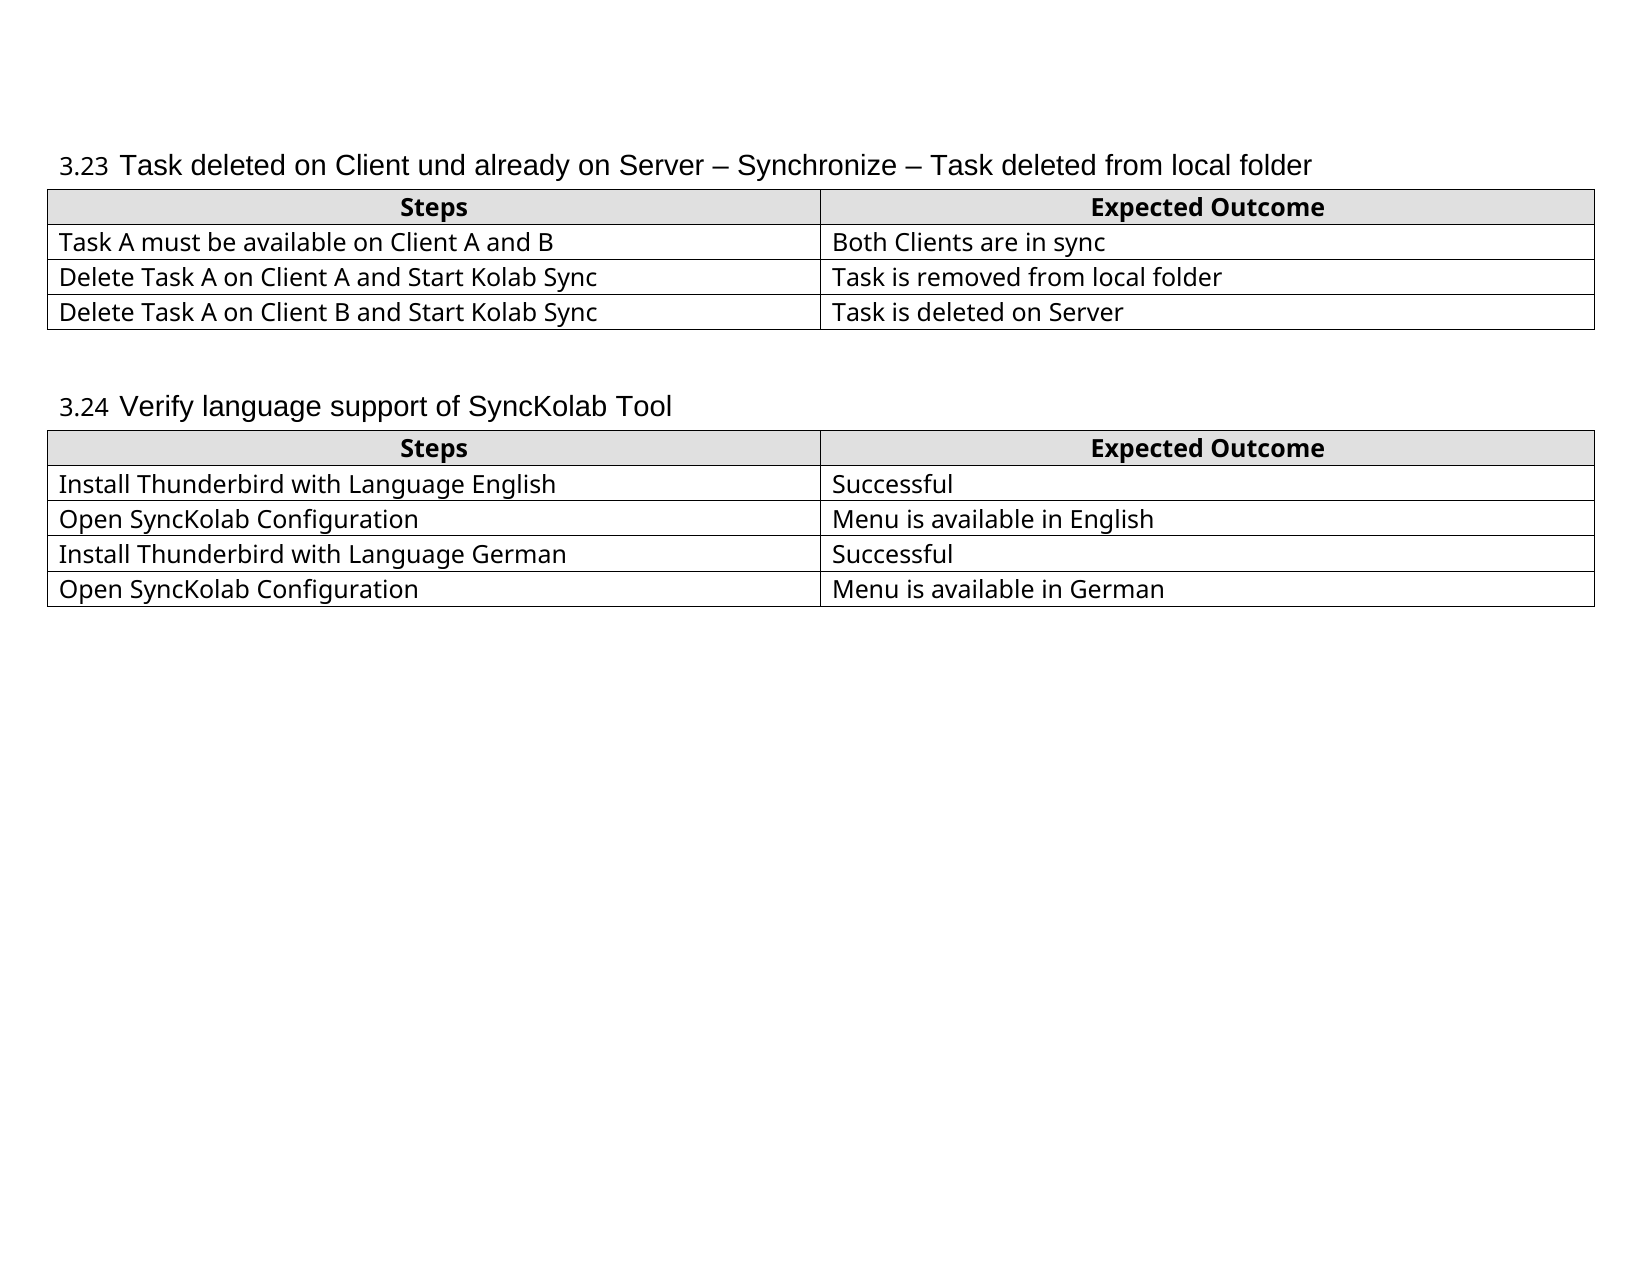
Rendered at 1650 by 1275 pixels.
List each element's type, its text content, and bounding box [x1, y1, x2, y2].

table_cell Task A must be available on Client A and B [48, 225, 820, 259]
table_header Expected Outcome [821, 190, 1594, 224]
table_cell Menu is available in German [821, 572, 1594, 606]
table_cell Delete Task A on Client A and Start Kolab Sync [48, 260, 820, 294]
table_cell Successful [821, 536, 1594, 571]
table_cell Both Clients are in sync [821, 225, 1594, 259]
table_cell Open SyncKolab Configuration [48, 501, 820, 535]
table_cell Delete Task A on Client B and Start Kolab Sync [48, 295, 820, 329]
table_header Expected Outcome [821, 431, 1594, 465]
table_cell Successful [821, 466, 1594, 500]
table_header Steps [48, 431, 820, 465]
table_cell Menu is available in English [821, 501, 1594, 535]
table_cell Open SyncKolab Configuration [48, 572, 820, 606]
subtitle Task deleted on Client und already on Server – Synchronize – Task deleted from local folder [59, 148, 1591, 182]
table_cell Task is removed from local folder [821, 260, 1594, 294]
table_cell Task is deleted on Server [821, 295, 1594, 329]
table_cell Install Thunderbird with Language German [48, 536, 820, 571]
table_cell Install Thunderbird with Language English [48, 466, 820, 500]
subtitle Verify language support of SyncKolab Tool [59, 389, 1591, 424]
table_header Steps [48, 190, 820, 224]
